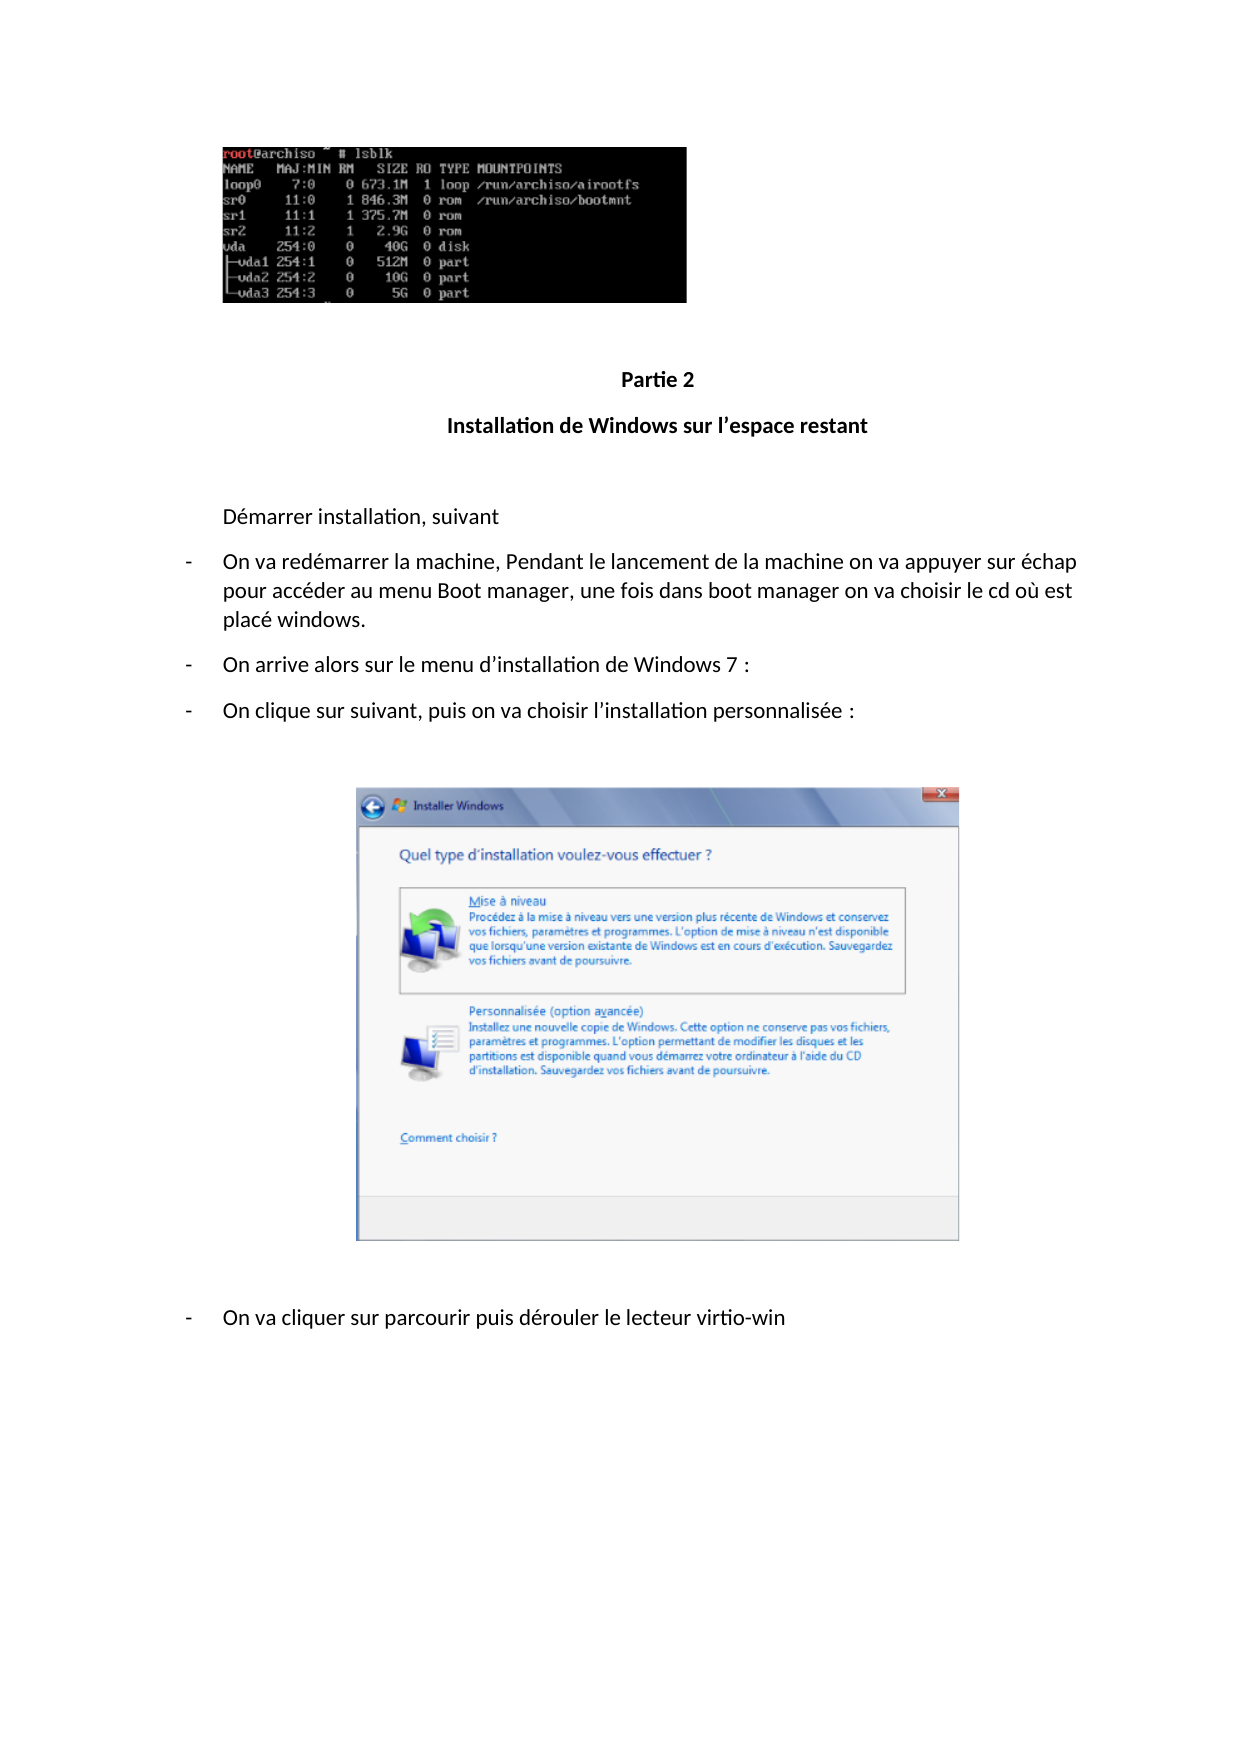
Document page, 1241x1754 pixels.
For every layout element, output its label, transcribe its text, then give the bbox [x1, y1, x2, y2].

list On arrive alors sur le menu d’installation de Windows 7 : [185, 651, 1093, 679]
list On va cliquer sur parcourir puis dérouler le lecteur virtio-win [185, 1303, 1093, 1331]
list Installation de Windows sur l’espace restant [223, 411, 1093, 439]
list Démarrer installation, suivant [223, 502, 1093, 530]
list Partie 2 [223, 365, 1093, 393]
list On clique sur suivant, puis on va choisir l’installation personnalisée : [185, 696, 1093, 724]
list On va redémarrer la machine, Pendant le lancement de la machine on va appuyer sur échap pour accéder au menu Boot manager, une fois dans boot manager on va choisir le cd où est placé windows. [185, 547, 1093, 633]
